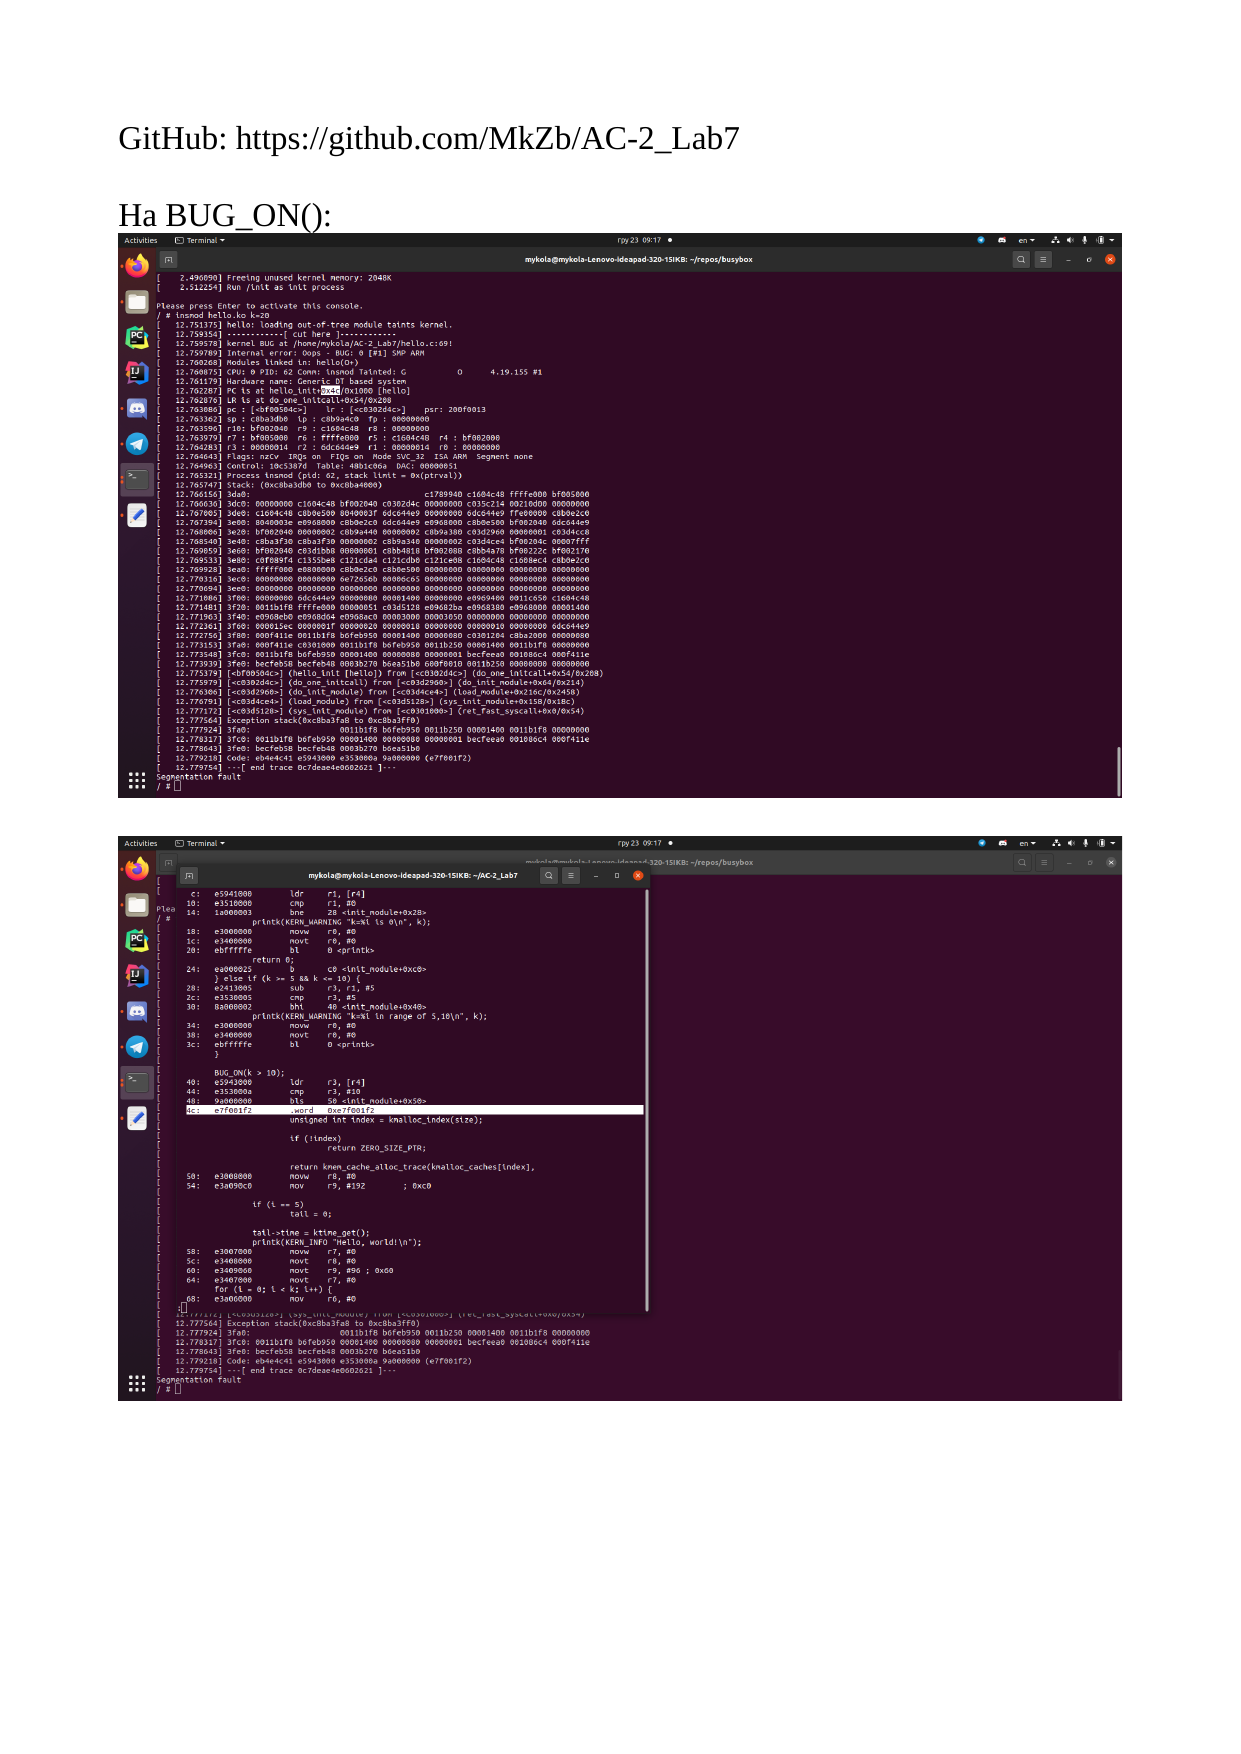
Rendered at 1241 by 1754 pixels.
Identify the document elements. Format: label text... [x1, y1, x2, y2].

text GitHub: https://github.com/MkZb/AC-2_Lab7 [118, 118, 1122, 156]
text На BUG_ON(): [118, 195, 1122, 233]
picture [118, 233, 1122, 798]
picture [118, 836, 1123, 1401]
